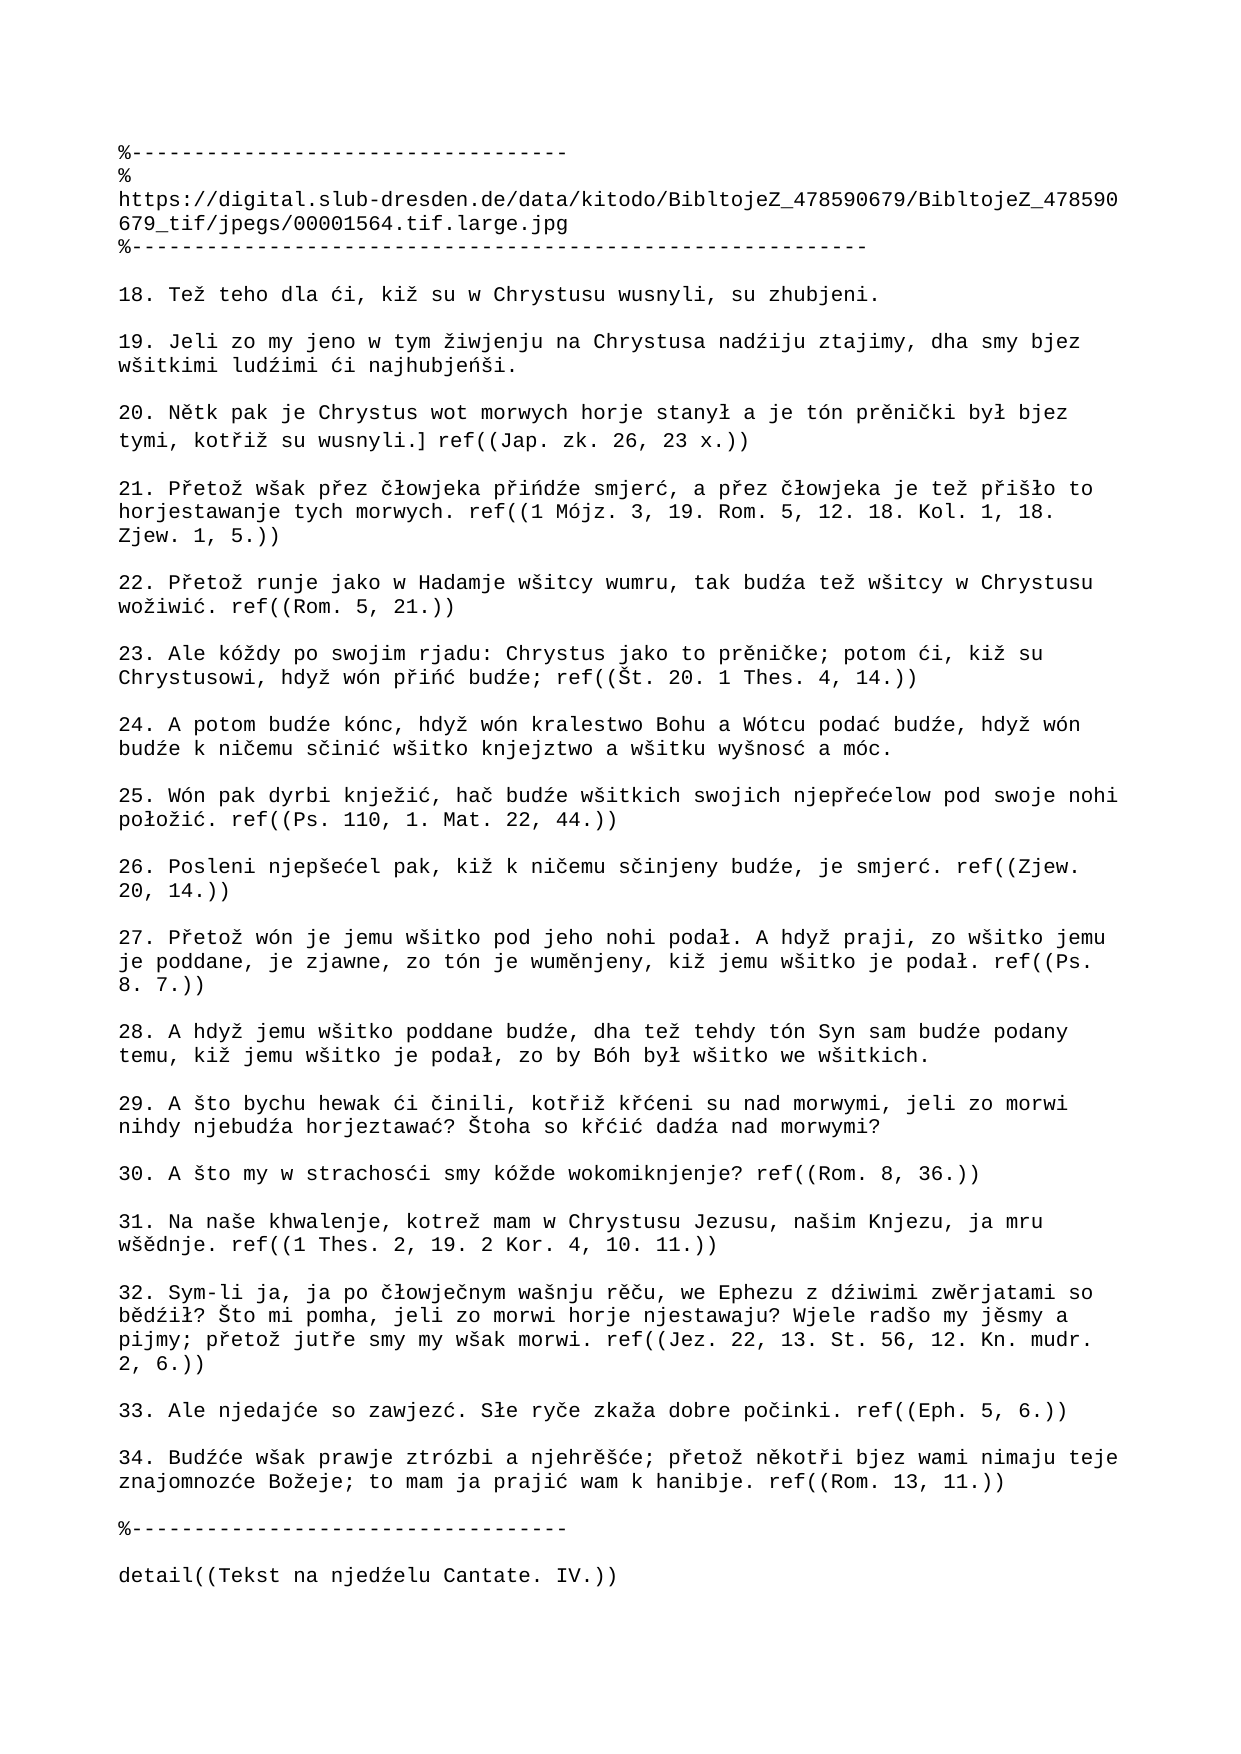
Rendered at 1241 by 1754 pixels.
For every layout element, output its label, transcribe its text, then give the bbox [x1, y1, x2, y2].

text 33. Ale njedajće so zawjezć. Słe ryče zkaža dobre počinki. ref((Eph. 5, 6.)) [118, 1400, 1122, 1423]
text %----------------------------------------------------------- [118, 236, 1122, 260]
text 24. A potom budźe kónc, hdyž wón kralestwo Bohu a Wótcu podać budźe, hdyž wón budźe k ničemu sčinić wšitko knjejztwo a wšitku wyšnosć a móc. [118, 714, 1122, 761]
text 20. Nětk pak je Chrystus wot morwych horje stanył a je tón prěnički był bjez tymi, kotřiž su wusnyli.] ref((Jap. zk. 26, 23 x.)) [118, 402, 1122, 454]
text 22. Přetož runje jako w Hadamje wšitcy wumru, tak budźa tež wšitcy w Chrystusu wožiwić. ref((Rom. 5, 21.)) [118, 572, 1122, 619]
text %----------------------------------- [118, 1518, 1122, 1542]
text 19. Jeli zo my jeno w tym žiwjenju na Chrystusa nadźiju ztajimy, dha smy bjez wšitkimi ludźimi ći najhubjeńši. [118, 331, 1122, 378]
text 18. Tež teho dla ći, kiž su w Chrystusu wusnyli, su zhubjeni. [118, 284, 1122, 307]
text % https://digital.slub-dresden.de/data/kitodo/BibltojeZ_478590679/BibltojeZ_478590679_tif/jpegs/00001564.tif.large.jpg [118, 165, 1122, 236]
text %----------------------------------- [118, 142, 1122, 165]
text 34. Budźće wšak prawje ztrózbi a njehrěšće; přetož někotři bjez wami nimaju teje znajomnozće Božeje; to mam ja prajić wam k hanibje. ref((Rom. 13, 11.)) [118, 1447, 1122, 1494]
text 23. Ale kóždy po swojim rjadu: Chrystus jako to prěničke; potom ći, kiž su Chrystusowi, hdyž wón přińć budźe; ref((Št. 20. 1 Thes. 4, 14.)) [118, 643, 1122, 691]
text detail((Tekst na njedźelu Cantate. IV.)) [118, 1565, 1122, 1589]
text 27. Přetož wón je jemu wšitko pod jeho nohi podał. A hdyž praji, zo wšitko jemu je poddane, je zjawne, zo tón je wuměnjeny, kiž jemu wšitko je podał. ref((Ps. 8. 7.)) [118, 927, 1122, 998]
text 31. Na naše khwalenje, kotrež mam w Chrystusu Jezusu, našim Knjezu, ja mru wšědnje. ref((1 Thes. 2, 19. 2 Kor. 4, 10. 11.)) [118, 1211, 1122, 1258]
text 29. A što bychu hewak ći činili, kotřiž křćeni su nad morwymi, jeli zo morwi nihdy njebudźa horjeztawać? Štoha so křćić dadźa nad morwymi? [118, 1092, 1122, 1140]
text 32. Sym-li ja, ja po čłowječnym wašnju rěču, we Ephezu z dźiwimi zwěrjatami so bědźił? Što mi pomha, jeli zo morwi horje njestawaju? Wjele radšo my jěsmy a pijmy; přetož jutře smy my wšak morwi. ref((Jez. 22, 13. St. 56, 12. Kn. mudr. 2, 6.)) [118, 1282, 1122, 1376]
text 30. A što my w strachosći smy kóžde wokomiknjenje? ref((Rom. 8, 36.)) [118, 1163, 1122, 1187]
text 28. A hdyž jemu wšitko poddane budźe, dha tež tehdy tón Syn sam budźe podany temu, kiž jemu wšitko je podał, zo by Bóh był wšitko we wšitkich. [118, 1022, 1122, 1069]
text 25. Wón pak dyrbi knježić, hač budźe wšitkich swojich njepřećelow pod swoje nohi połožić. ref((Ps. 110, 1. Mat. 22, 44.)) [118, 785, 1122, 832]
text 21. Přetož wšak přez čłowjeka přińdźe smjerć, a přez čłowjeka je tež přišło to horjestawanje tych morwych. ref((1 Mójz. 3, 19. Rom. 5, 12. 18. Kol. 1, 18. Zjew. 1, 5.)) [118, 478, 1122, 549]
text 26. Posleni njepšećel pak, kiž k ničemu sčinjeny budźe, je smjerć. ref((Zjew. 20, 14.)) [118, 856, 1122, 903]
